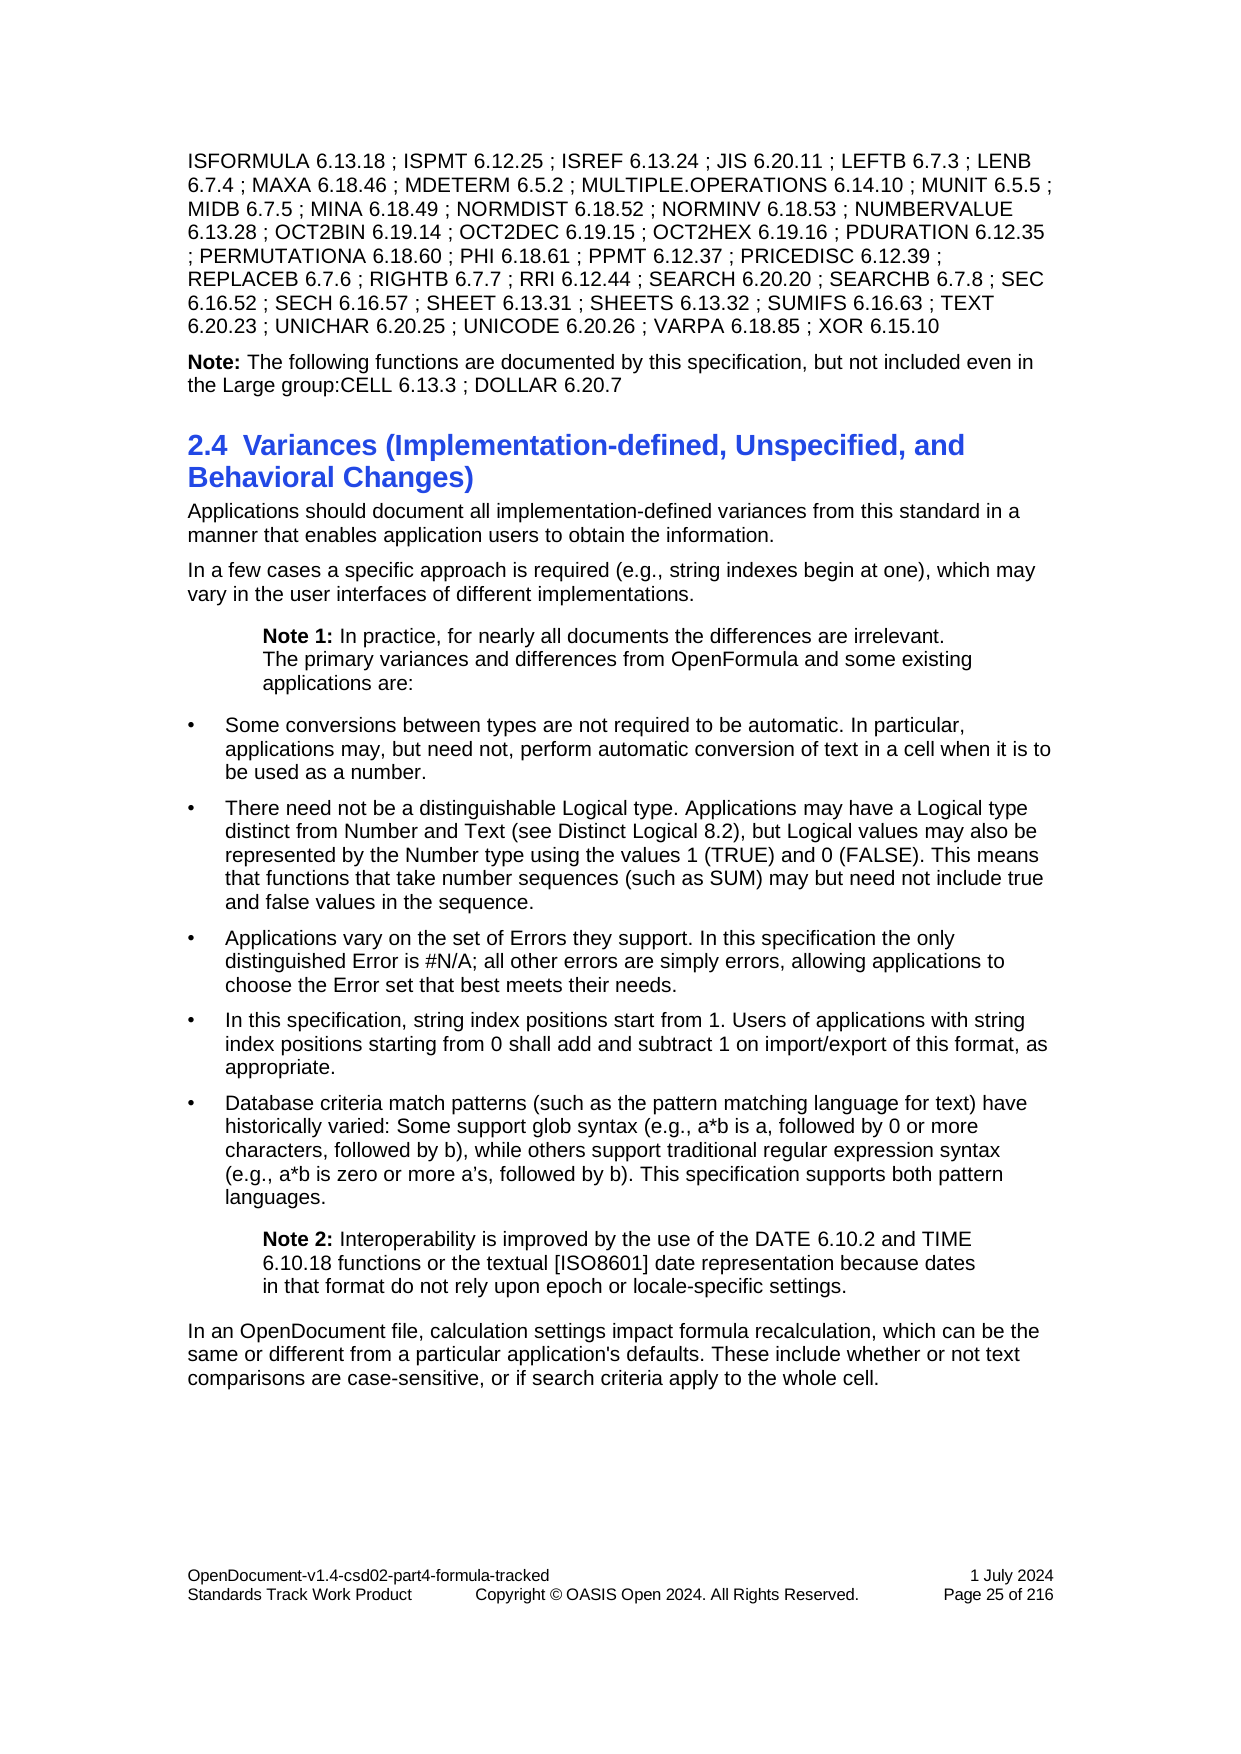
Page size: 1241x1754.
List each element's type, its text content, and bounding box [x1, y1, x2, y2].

text Note: The following functions are documented by this specification, but not included even in the Large group:CELL 6.13.3 ; DOLLAR 6.20.7 [187, 350, 1053, 397]
list In this specification, string index positions start from 1. Users of applications with string index positions starting from 0 shall add and subtract 1 on import/export of this format, as appropriate. [187, 1009, 1053, 1079]
text In an OpenDocument file, calculation settings impact formula recalculation, which can be the same or different from a particular application's defaults. These include whether or not text comparisons are case-sensitive, or if search criteria apply to the whole cell. [187, 1319, 1053, 1390]
list Database criteria match patterns (such as the pattern matching language for text) have historically varied: Some support glob syntax (e.g., a*b is a, followed by 0 or more characters, followed by b), while others support traditional regular expression syntax (e.g., a*b is zero or more a’s, followed by b). This specification supports both pattern languages. [187, 1091, 1053, 1209]
text Applications should document all implementation-defined variances from this standard in a manner that enables application users to obtain the information. [187, 499, 1053, 547]
text Note 1: In practice, for nearly all documents the differences are irrelevant. The primary variances and differences from OpenFormula and some existing applications are: [262, 624, 978, 695]
list Applications vary on the set of Errors they support. In this specification the only distinguished Error is #N/A; all other errors are simply errors, allowing applications to choose the Error set that best meets their needs. [187, 926, 1053, 997]
list There need not be a distinguishable Logical type. Applications may have a Logical type distinct from Number and Text (see Distinct Logical 8.2), but Logical values may also be represented by the Number type using the values 1 (TRUE) and 0 (FALSE). This means that functions that take number sequences (such as SUM) may but need not include true and false values in the sequence. [187, 796, 1053, 914]
text ISFORMULA 6.13.18 ; ISPMT 6.12.25 ; ISREF 6.13.24 ; JIS 6.20.11 ; LEFTB 6.7.3 ; LENB 6.7.4 ; MAXA 6.18.46 ; MDETERM 6.5.2 ; MULTIPLE.OPERATIONS 6.14.10 ; MUNIT 6.5.5 ; MIDB 6.7.5 ; MINA 6.18.49 ; NORMDIST 6.18.52 ; NORMINV 6.18.53 ; NUMBERVALUE 6.13.28 ; OCT2BIN 6.19.14 ; OCT2DEC 6.19.15 ; OCT2HEX 6.19.16 ; PDURATION 6.12.35 ; PERMUTATIONA 6.18.60 ; PHI 6.18.61 ; PPMT 6.12.37 ; PRICEDISC 6.12.39 ; REPLACEB 6.7.6 ; RIGHTB 6.7.7 ; RRI 6.12.44 ; SEARCH 6.20.20 ; SEARCHB 6.7.8 ; SEC 6.16.52 ; SECH 6.16.57 ; SHEET 6.13.31 ; SHEETS 6.13.32 ; SUMIFS 6.16.63 ; TEXT 6.20.23 ; UNICHAR 6.20.25 ; UNICODE 6.20.26 ; VARPA 6.18.85 ; XOR 6.15.10 [187, 150, 1053, 338]
list Some conversions between types are not required to be automatic. In particular, applications may, but need not, perform automatic conversion of text in a cell when it is to be used as a number. [187, 713, 1053, 784]
text Note 2: Interoperability is improved by the use of the DATE 6.10.2 and TIME 6.10.18 functions or the textual [ISO8601] date representation because dates in that format do not rely upon epoch or locale-specific settings. [262, 1228, 978, 1298]
text In a few cases a specific approach is required (e.g., string indexes begin at one), which may vary in the user interfaces of different implementations. [187, 559, 1053, 606]
subtitle Variances (Implementation-defined, Unspecified, and Behavioral Changes) [187, 428, 1053, 493]
